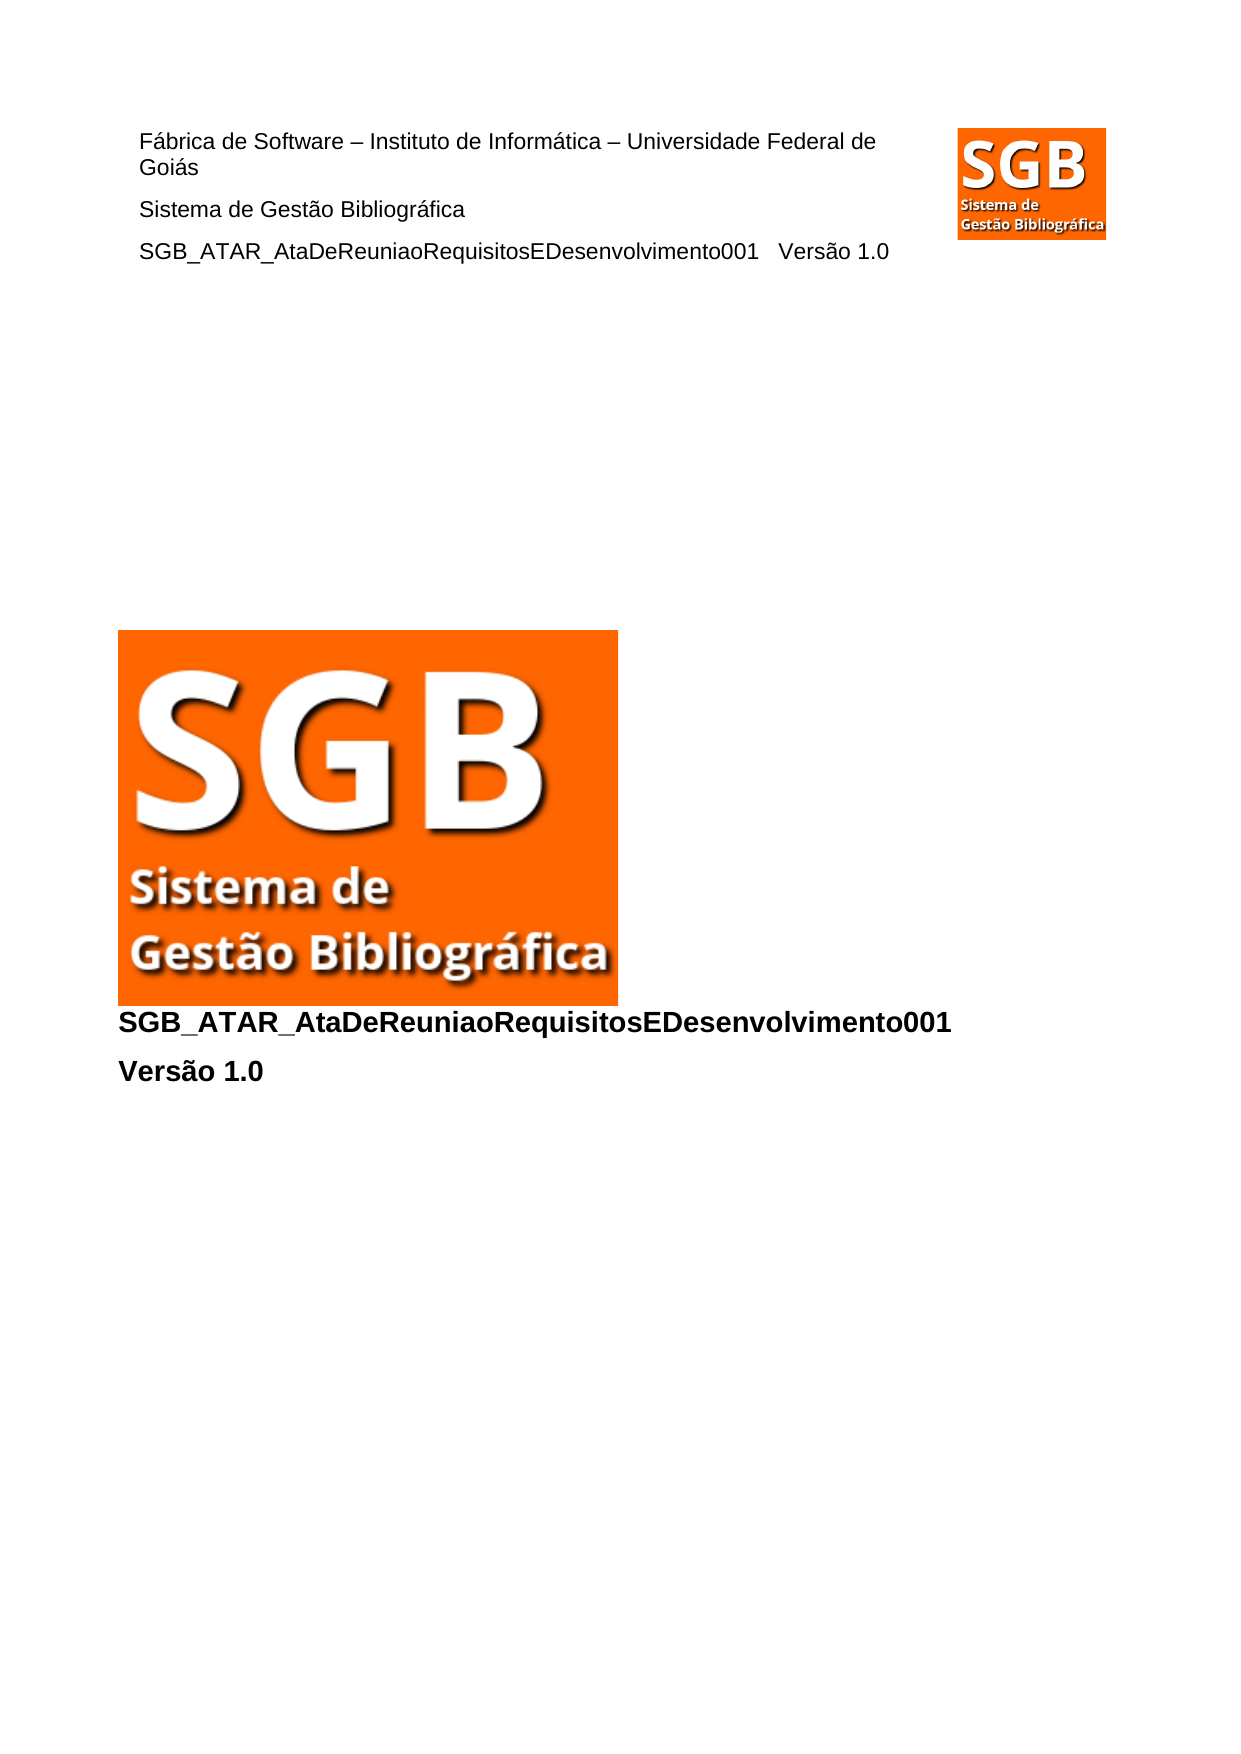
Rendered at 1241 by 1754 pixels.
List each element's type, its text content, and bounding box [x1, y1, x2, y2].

picture [957, 128, 1107, 240]
text SGB_ATAR_AtaDeReuniaoRequisitosEDesenvolvimento001 [118, 980, 1122, 1038]
picture [118, 630, 619, 1006]
text Versão 1.0 [118, 1055, 1122, 1088]
